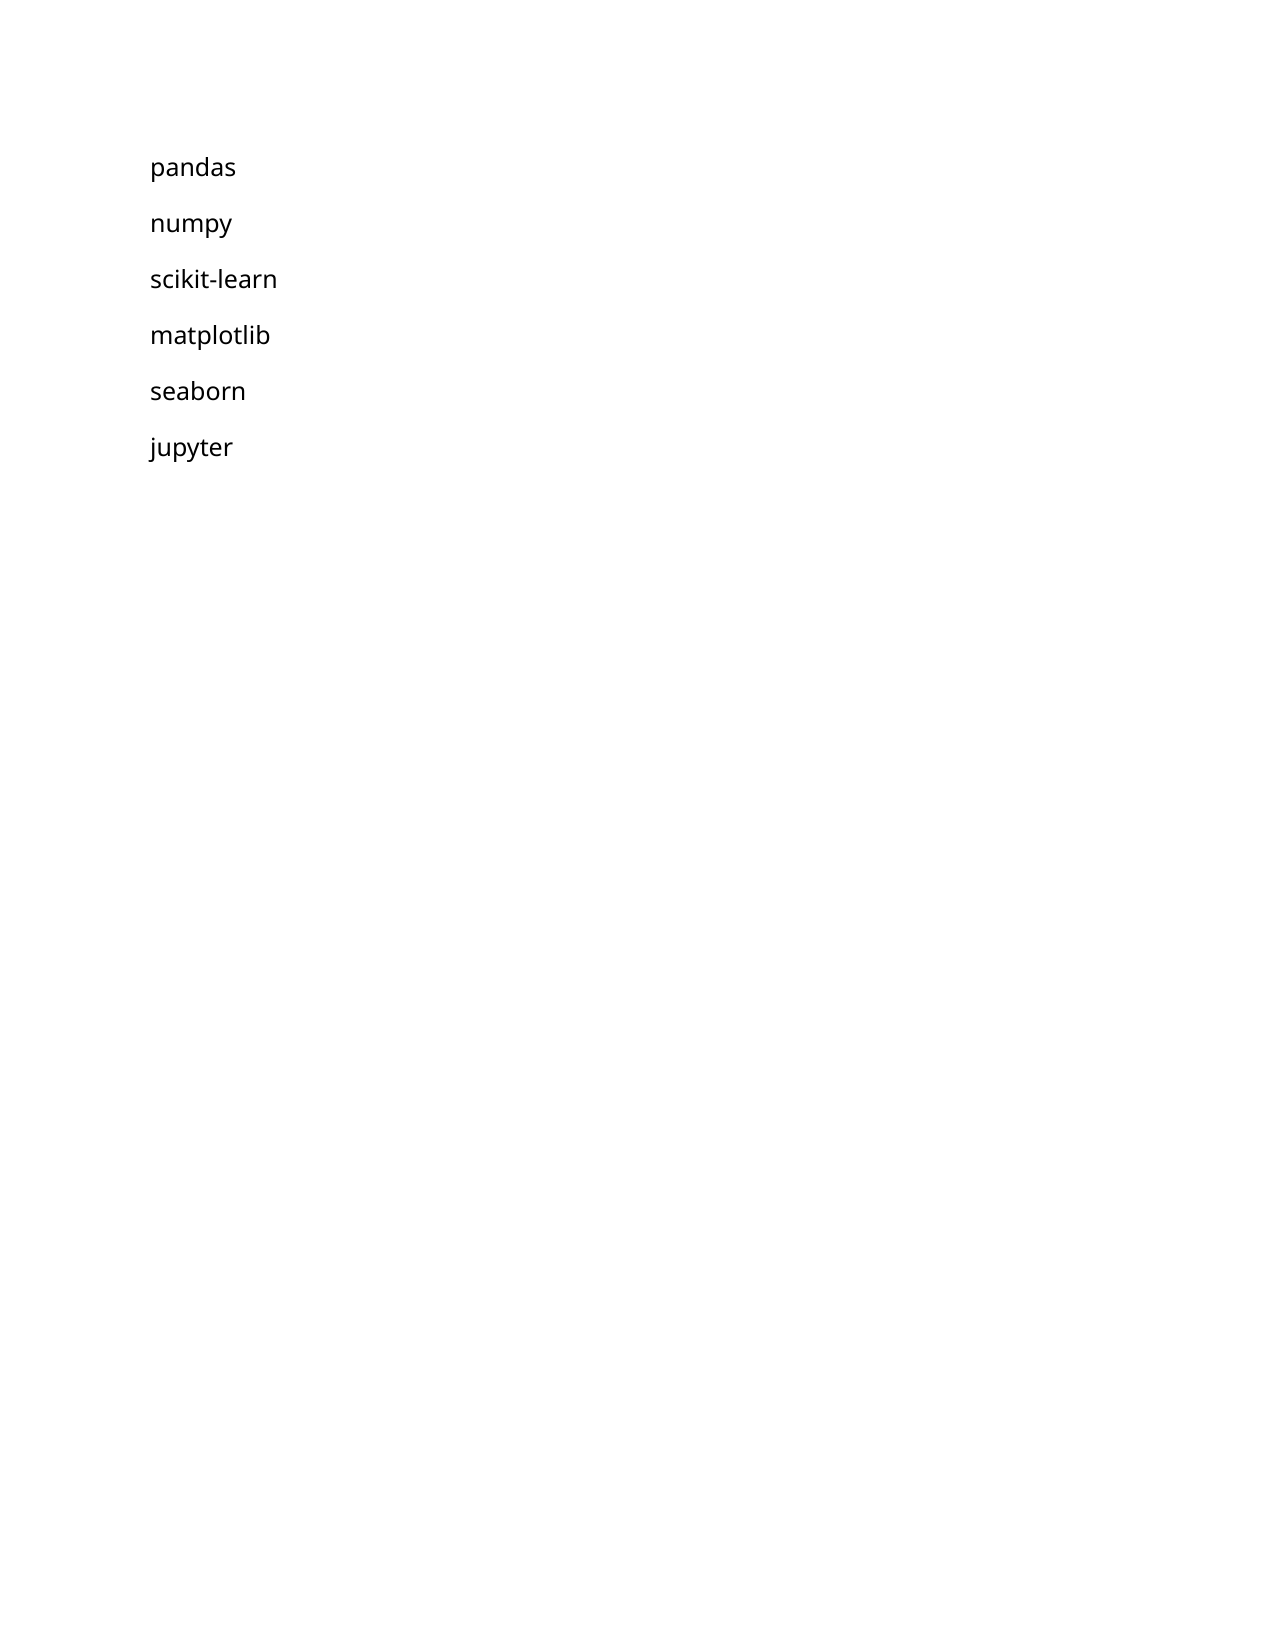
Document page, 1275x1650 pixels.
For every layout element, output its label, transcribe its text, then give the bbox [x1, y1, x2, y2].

text scikit-learn [150, 262, 1125, 296]
text jupyter [150, 429, 1125, 463]
text seaborn [150, 373, 1125, 407]
text pandas [150, 150, 1125, 184]
text numpy [150, 206, 1125, 240]
text matplotlib [150, 317, 1125, 352]
